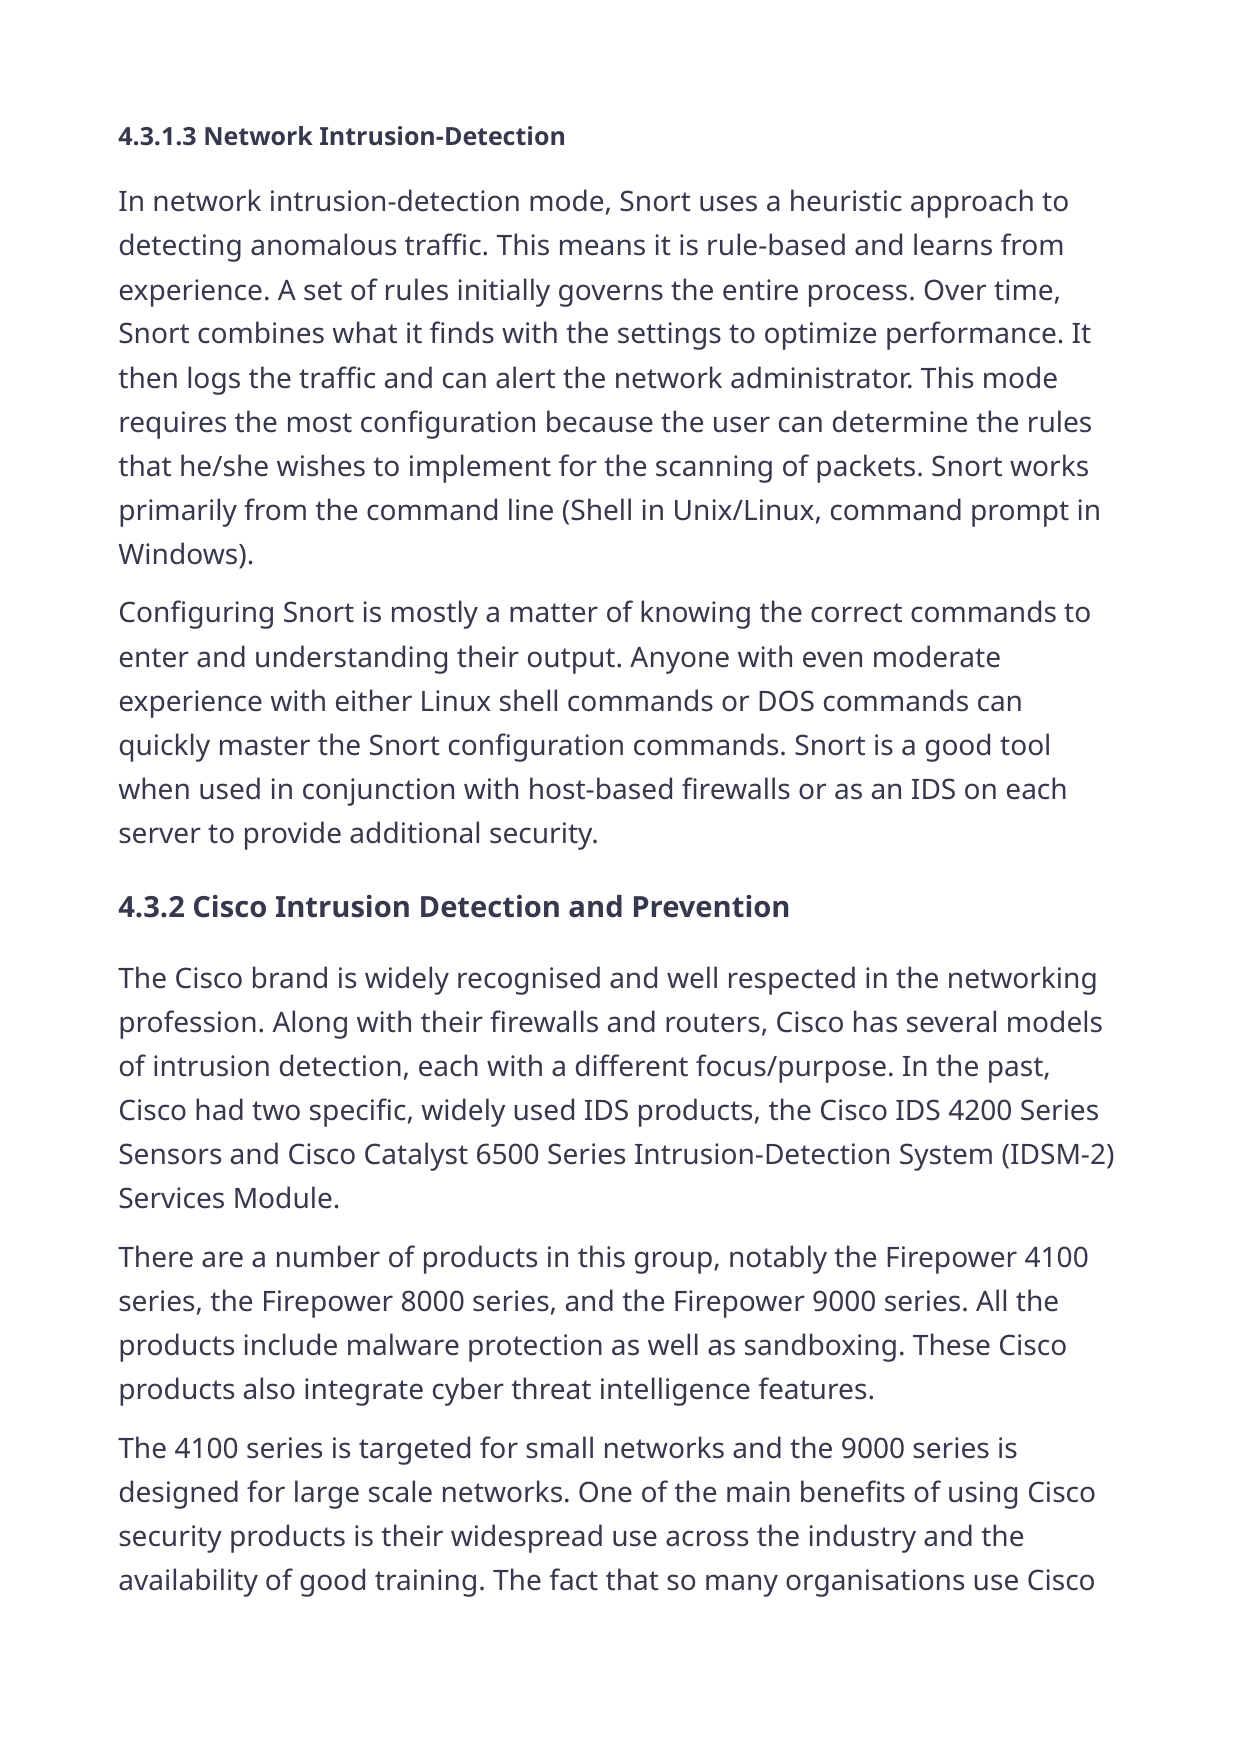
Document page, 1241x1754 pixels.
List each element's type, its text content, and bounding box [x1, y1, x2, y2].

text The 4100 series is targeted for small networks and the 9000 series is designed for large scale networks. One of the main benefits of using Cisco security products is their widespread use across the industry and the availability of good training. The fact that so many organisations use Cisco [118, 1428, 1122, 1599]
text There are a number of products in this group, notably the Firepower 4100 series, the Firepower 8000 series, and the Firepower 9000 series. All the products include malware protection as well as sandboxing. These Cisco products also integrate cyber threat intelligence features. [118, 1237, 1122, 1408]
subtitle 4.3.1.3 Network Intrusion-Detection [118, 118, 1122, 152]
text In network intrusion-detection mode, Snort uses a heuristic approach to detecting anomalous traffic. This means it is rule-based and learns from experience. A set of rules initially governs the entire process. Over time, Snort combines what it finds with the settings to optimize performance. It then logs the traffic and can alert the network administrator. This mode requires the most configuration because the user can determine the rules that he/she wishes to implement for the scanning of packets. Snort works primarily from the command line (Shell in Unix/Linux, command prompt in Windows). [118, 182, 1122, 572]
text Configuring Snort is mostly a matter of knowing the correct commands to enter and understanding their output. Anyone with even moderate experience with either Linux shell commands or DOS commands can quickly master the Snort configuration commands. Snort is a good tool when used in conjunction with host-based firewalls or as an IDS on each server to provide additional security. [118, 593, 1122, 851]
subtitle 4.3.2 Cisco Intrusion Detection and Prevention [118, 886, 1122, 926]
text The Cisco brand is widely recognised and well respected in the networking profession. Along with their firewalls and routers, Cisco has several models of intrusion detection, each with a different focus/purpose. In the past, Cisco had two specific, widely used IDS products, the Cisco IDS 4200 Series Sensors and Cisco Catalyst 6500 Series Intrusion-Detection System (IDSM-2) Services Module. [118, 958, 1122, 1217]
